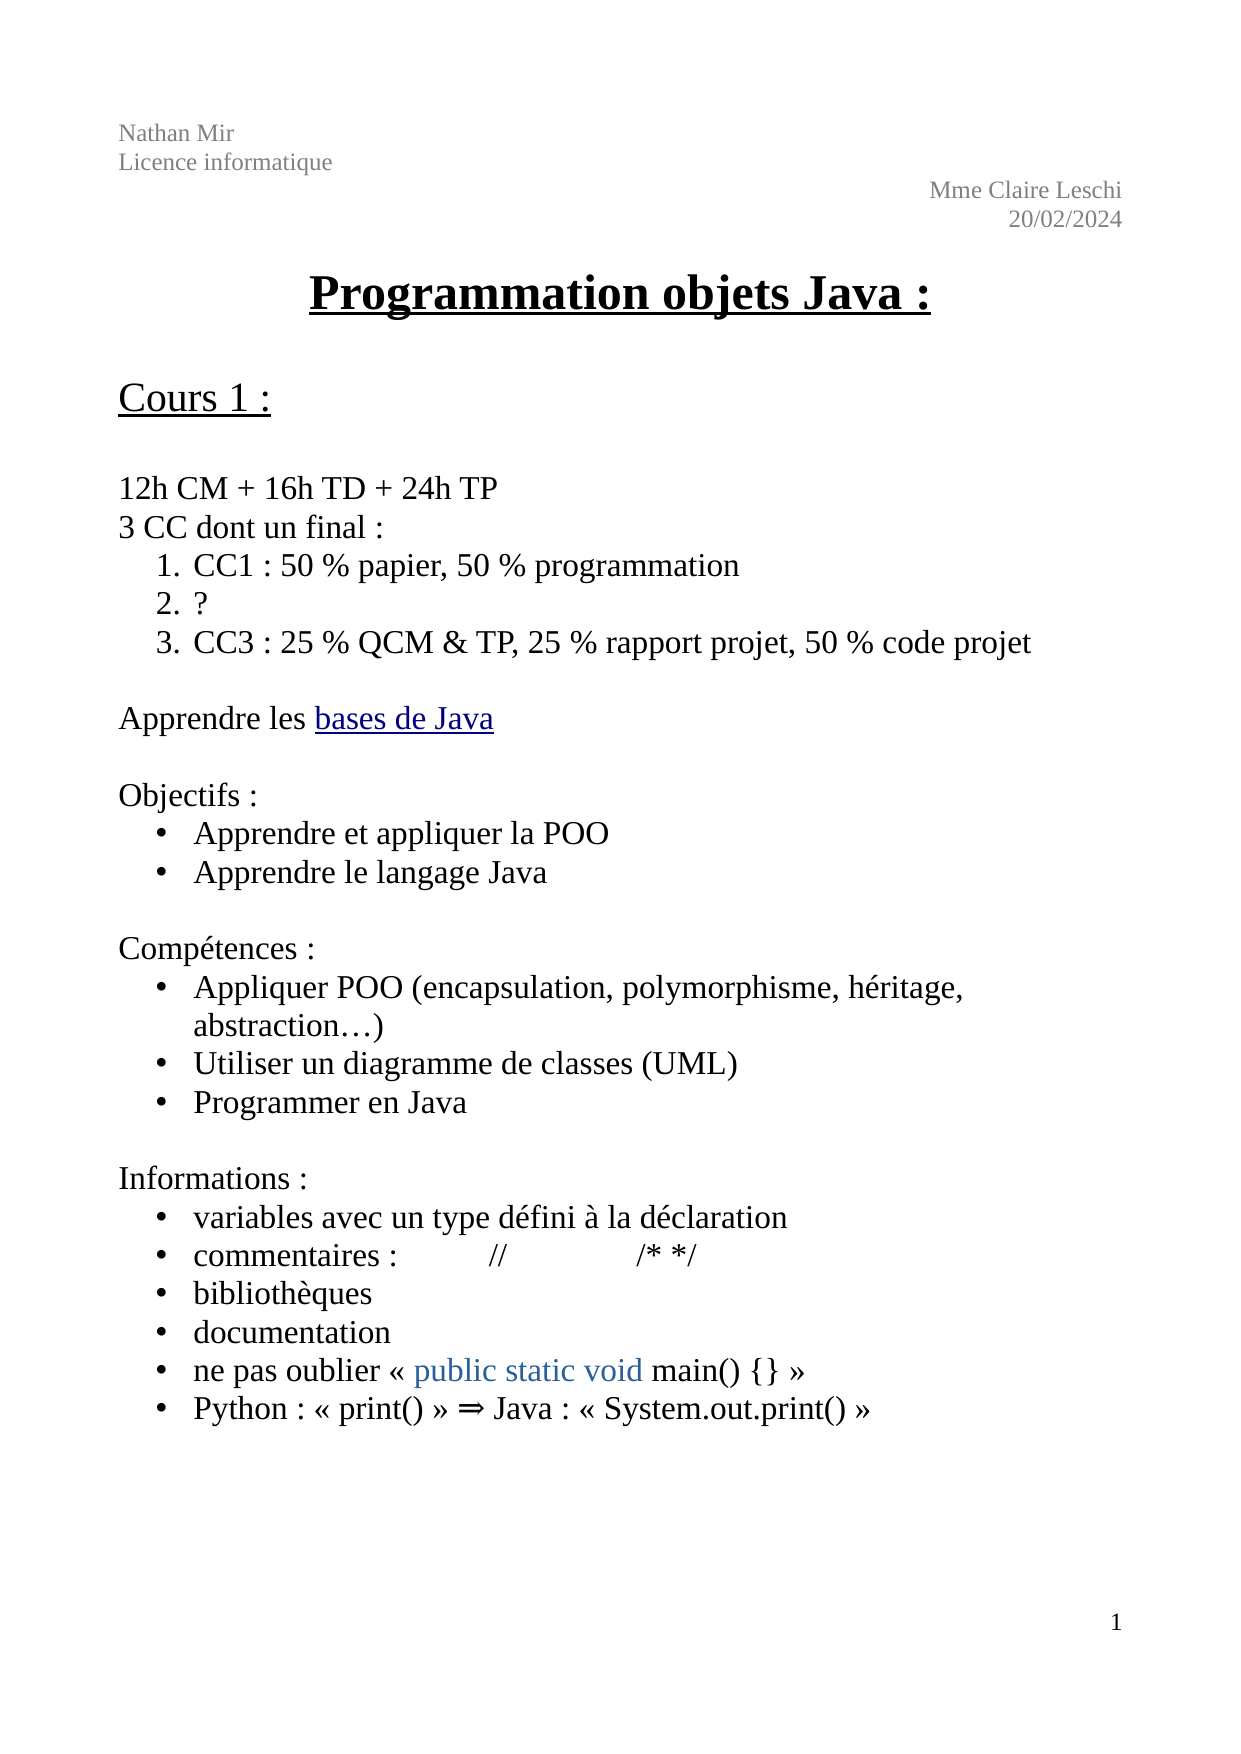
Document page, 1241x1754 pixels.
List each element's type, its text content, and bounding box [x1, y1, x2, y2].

text Informations : [118, 1159, 1122, 1197]
list variables avec un type défini à la déclaration [156, 1197, 1122, 1235]
text Compétences : [118, 929, 1122, 967]
list documentation [156, 1312, 1122, 1350]
list Apprendre le langage Java [156, 852, 1122, 890]
list Appliquer POO (encapsulation, polymorphisme, héritage, abstraction…) [156, 967, 1122, 1044]
list Utiliser un diagramme de classes (UML) [156, 1044, 1122, 1082]
text 12h CM + 16h TD + 24h TP [118, 469, 1122, 507]
list Apprendre et appliquer la POO [156, 814, 1122, 852]
list bibliothèques [156, 1274, 1122, 1312]
text 3 CC dont un final : [118, 507, 1122, 545]
list ne pas oublier « public static void main() {} » [156, 1350, 1122, 1389]
list CC1 : 50 % papier, 50 % programmation [156, 545, 1122, 584]
text Apprendre les bases de Java [118, 699, 1122, 737]
text Objectifs : [118, 775, 1122, 814]
list ? [156, 584, 1122, 622]
list Python : « print() » ⇒ Java : « System.out.print() » [156, 1389, 1122, 1427]
list CC3 : 25 % QCM & TP, 25 % rapport projet, 50 % code projet [156, 622, 1122, 660]
text Programmation objets Java : [118, 263, 1122, 320]
list commentaires : // /* */ [156, 1235, 1122, 1274]
text Cours 1 : [118, 373, 1122, 421]
list Programmer en Java [156, 1082, 1122, 1120]
